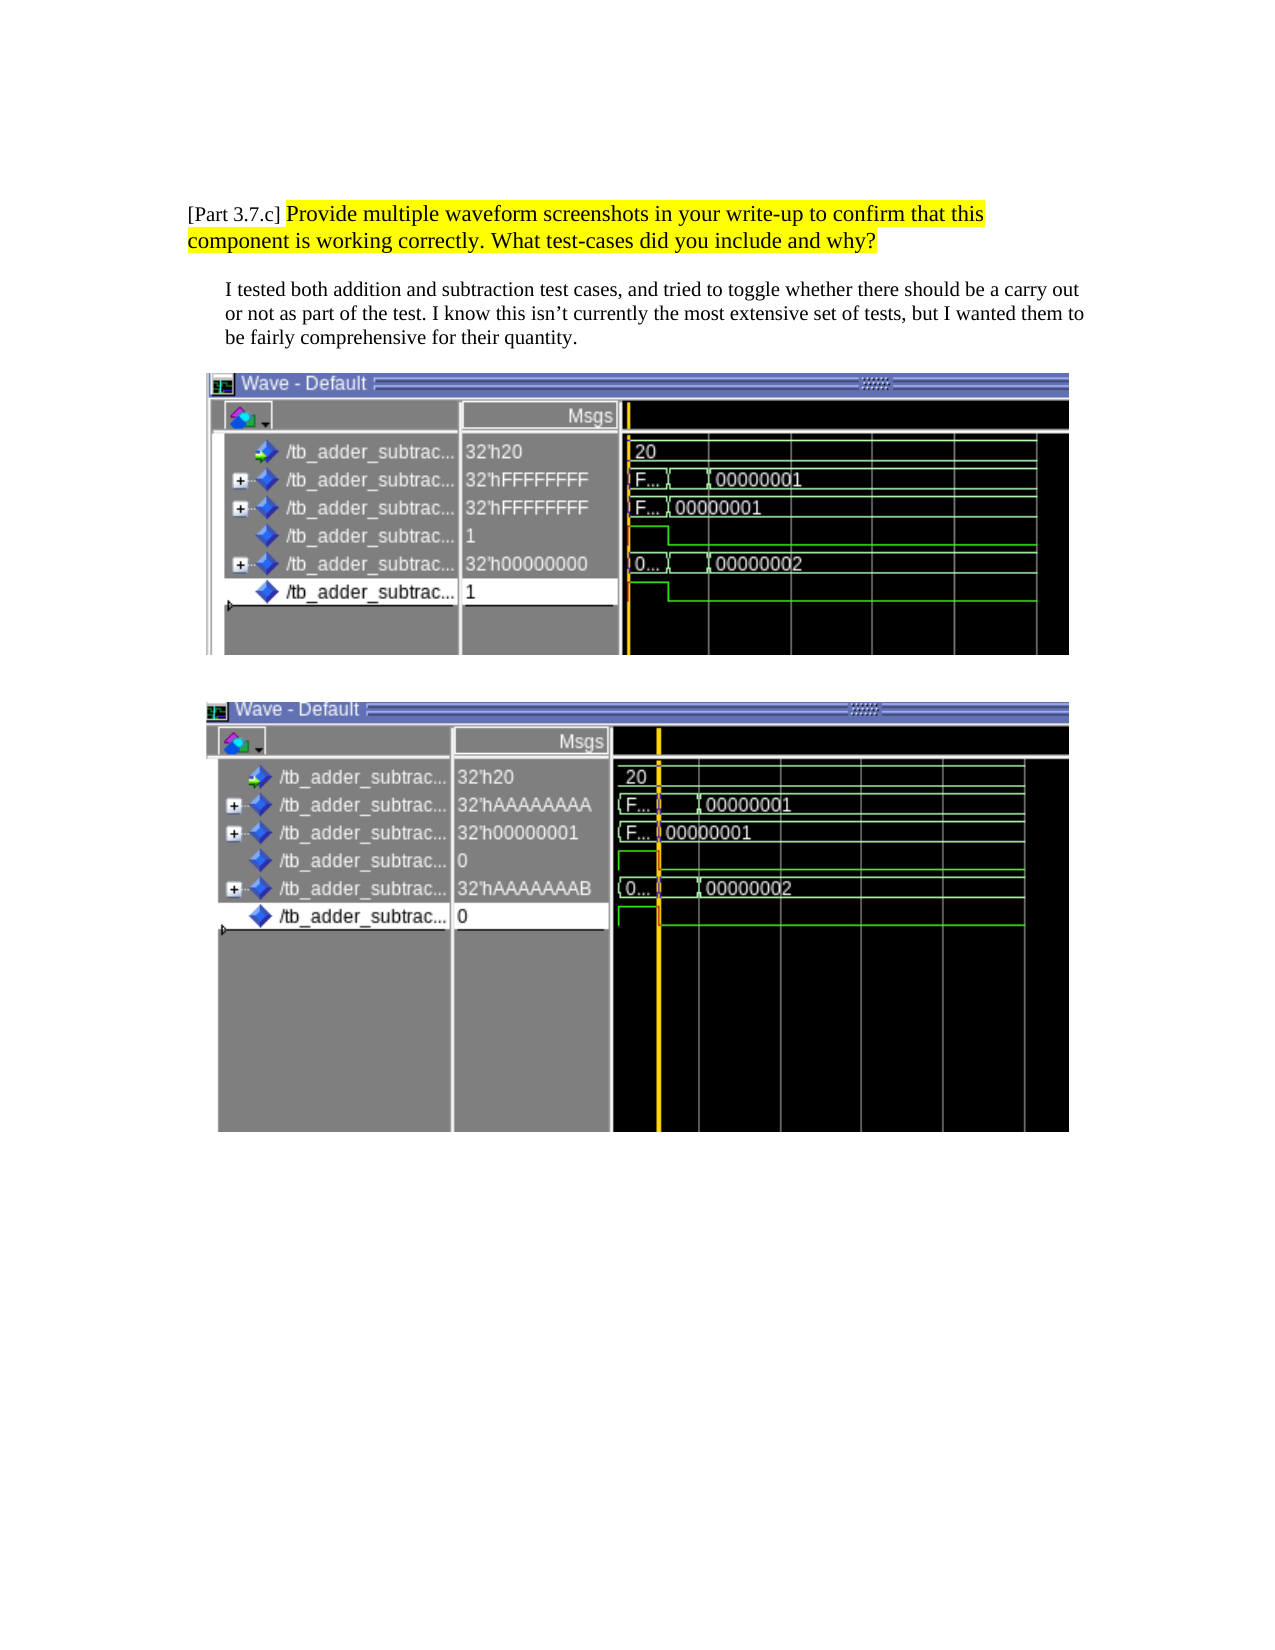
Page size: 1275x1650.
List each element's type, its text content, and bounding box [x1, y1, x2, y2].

text [Part 3.7.c] Provide multiple waveform screenshots in your write-up to confirm that this component is working correctly. What test-cases did you include and why? [187, 200, 1087, 253]
picture [206, 373, 1069, 655]
picture [206, 702, 1069, 1132]
text I tested both addition and subtraction test cases, and tried to toggle whether there should be a carry out or not as part of the test. I know this isn’t currently the most extensive set of tests, but I wanted them to be fairly comprehensive for their quantity. [225, 277, 1087, 349]
